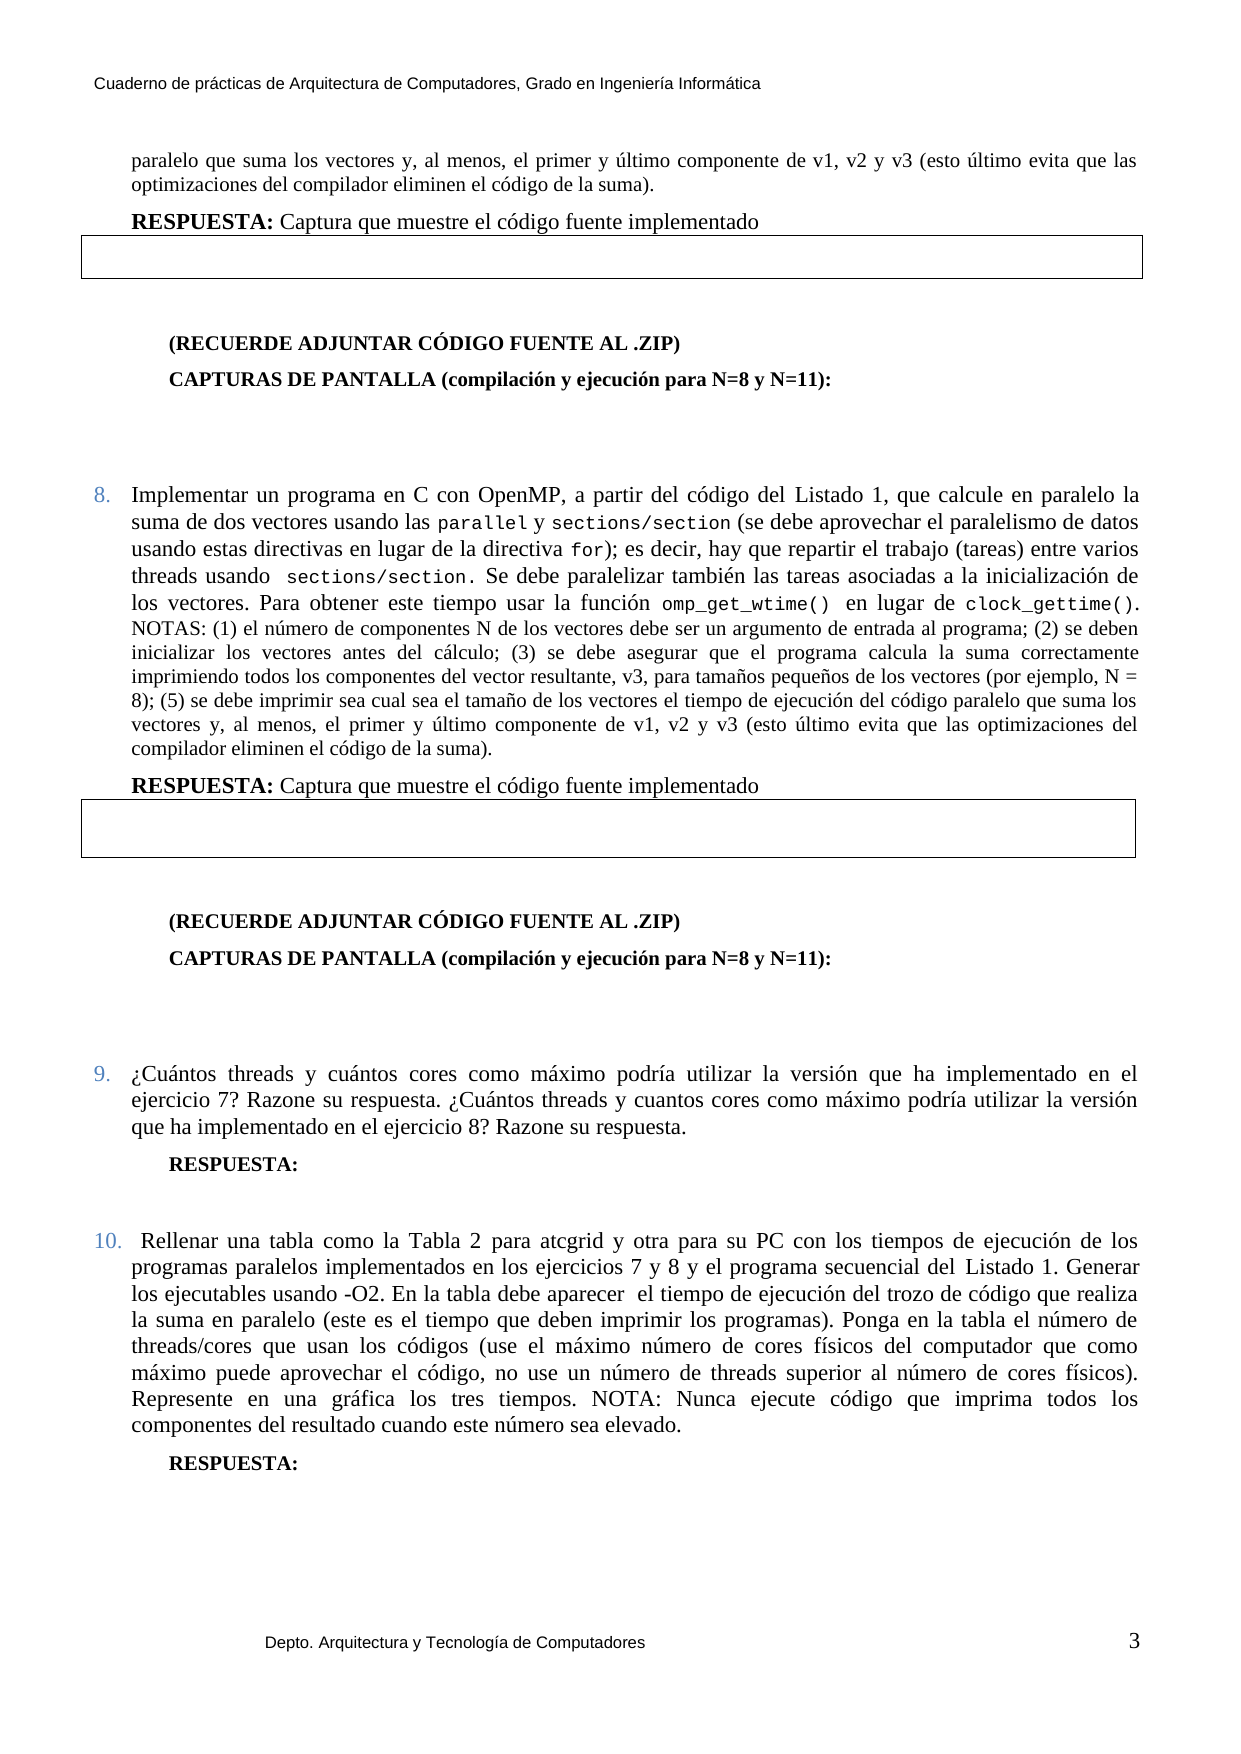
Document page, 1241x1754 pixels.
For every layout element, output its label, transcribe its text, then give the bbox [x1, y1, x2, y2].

text RESPUESTA: Captura que muestre el código fuente implementado [131, 773, 1140, 799]
text CAPTURAS DE PANTALLA (compilación y ejecución para N=8 y N=11): [169, 946, 1140, 970]
list ¿Cuántos threads y cuántos cores como máximo podría utilizar la versión que ha implementado en el ejercicio 7? Razone su respuesta. ¿Cuántos threads y cuantos cores como máximo podría utilizar la versión que ha implementado en el ejercicio 8? Razone su respuesta. [94, 1060, 1140, 1139]
text RESPUESTA: [169, 1152, 1140, 1176]
text RESPUESTA: Captura que muestre el código fuente implementado [131, 208, 1140, 235]
list Implementar un programa en C con OpenMP, a partir del código del Listado 1, que calcule en paralelo la suma de dos vectores usando las parallel y sections/section (se debe aprovechar el paralelismo de datos usando estas directivas en lugar de la directiva for); es decir, hay que repartir el trabajo (tareas) entre varios threads usando sections/section. Se debe paralelizar también las tareas asociadas a la inicialización de los vectores. Para obtener este tiempo usar la función omp_get_wtime() en lugar de clock_gettime(). NOTAS: (1) el número de componentes N de los vectores debe ser un argumento de entrada al programa; (2) se deben inicializar los vectores antes del cálculo; (3) se debe asegurar que el programa calcula la suma correctamente imprimiendo todos los componentes del vector resultante, v3, para tamaños pequeños de los vectores (por ejemplo, N = 8); (5) se debe imprimir sea cual sea el tamaño de los vectores el tiempo de ejecución del código paralelo que suma los vectores y, al menos, el primer y último componente de v1, v2 y v3 (esto último evita que las optimizaciones del compilador eliminen el código de la suma). [94, 481, 1140, 760]
text RESPUESTA: [169, 1450, 1140, 1474]
text (RECUERDE ADJUNTAR CÓDIGO FUENTE AL .ZIP) [169, 909, 1140, 933]
text (RECUERDE ADJUNTAR CÓDIGO FUENTE AL .ZIP) [169, 331, 1140, 355]
table_header [82, 236, 1142, 278]
table_header [82, 800, 1135, 857]
list Rellenar una tabla como la Tabla 2 para atcgrid y otra para su PC con los tiempos de ejecución de los programas paralelos implementados en los ejercicios 7 y 8 y el programa secuencial del Listado 1. Generar los ejecutables usando -O2. En la tabla debe aparecer el tiempo de ejecución del trozo de código que realiza la suma en paralelo (este es el tiempo que deben imprimir los programas). Ponga en la tabla el número de threads/cores que usan los códigos (use el máximo número de cores físicos del computador que como máximo puede aprovechar el código, no use un número de threads superior al número de cores físicos). Represente en una gráfica los tres tiempos. NOTA: Nunca ejecute código que imprima todos los componentes del resultado cuando este número sea elevado. [94, 1227, 1140, 1438]
text CAPTURAS DE PANTALLA (compilación y ejecución para N=8 y N=11): [169, 367, 1140, 391]
list paralelo que suma los vectores y, al menos, el primer y último componente de v1, v2 y v3 (esto último evita que las optimizaciones del compilador eliminen el código de la suma). [94, 148, 1140, 196]
